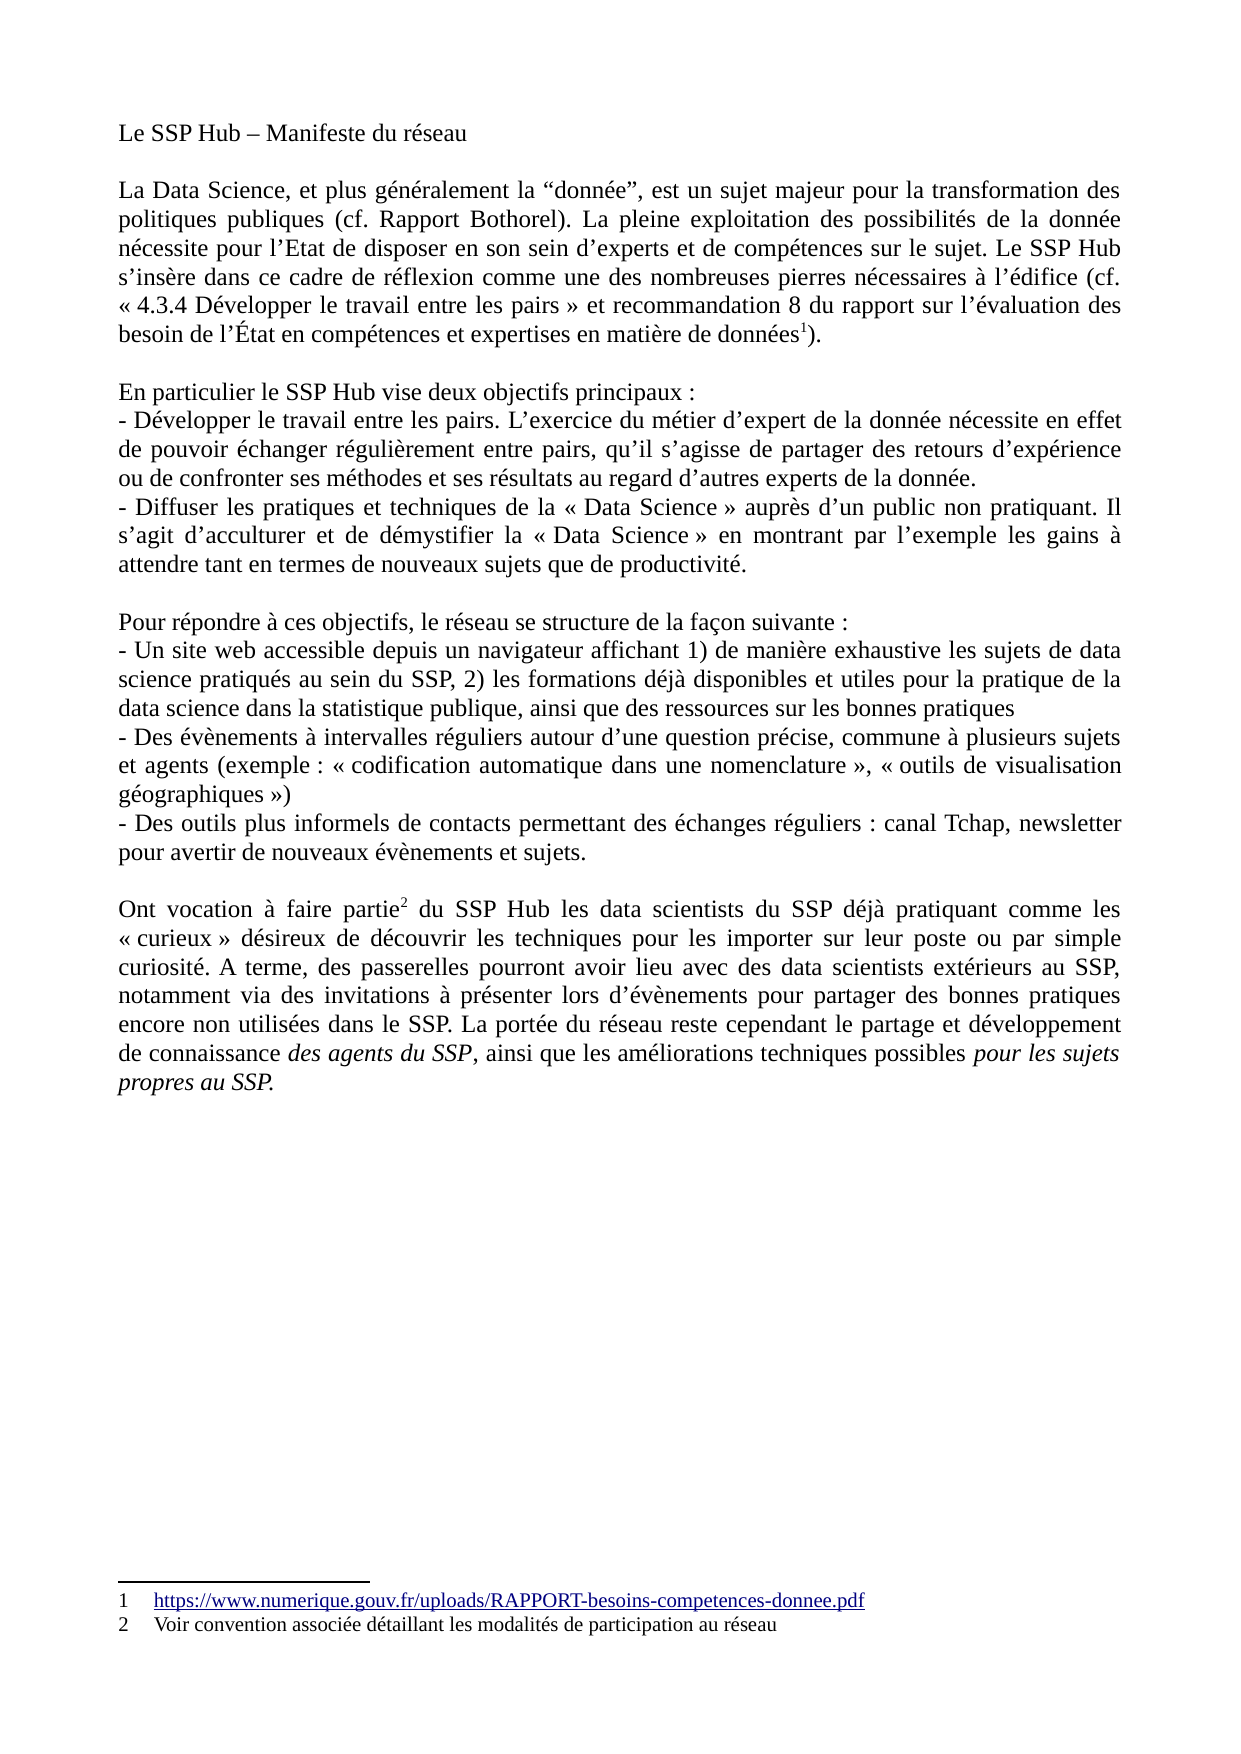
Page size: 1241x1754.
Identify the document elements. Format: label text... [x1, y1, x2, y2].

text Ont vocation à faire partie du SSP Hub les data scientists du SSP déjà pratiquant comme les « curieux » désireux de découvrir les techniques pour les importer sur leur poste ou par simple curiosité. A terme, des passerelles pourront avoir lieu avec des data scientists extérieurs au SSP, notamment via des invitations à présenter lors d’évènements pour partager des bonnes pratiques encore non utilisées dans le SSP. La portée du réseau reste cependant le partage et développement de connaissance des agents du SSP, ainsi que les améliorations techniques possibles pour les sujets propres au SSP. [118, 894, 1122, 1096]
text Voir convention associée détaillant les modalités de participation au réseau [118, 1612, 1122, 1636]
text La Data Science, et plus généralement la “donnée”, est un sujet majeur pour la transformation des politiques publiques (cf. Rapport Bothorel). La pleine exploitation des possibilités de la donnée nécessite pour l’Etat de disposer en son sein d’experts et de compétences sur le sujet. Le SSP Hub s’insère dans ce cadre de réflexion comme une des nombreuses pierres nécessaires à l’édifice (cf. « 4.3.4 Développer le travail entre les pairs » et recommandation 8 du rapport sur l’évaluation des besoin de l’État en compétences et expertises en matière de données). [118, 176, 1122, 348]
text - Développer le travail entre les pairs. L’exercice du métier d’expert de la donnée nécessite en effet de pouvoir échanger régulièrement entre pairs, qu’il s’agisse de partager des retours d’expérience ou de confronter ses méthodes et ses résultats au regard d’autres experts de la donnée. [118, 406, 1122, 492]
text https://www.numerique.gouv.fr/uploads/RAPPORT-besoins-competences-donnee.pdf [118, 1588, 1122, 1612]
text - Des outils plus informels de contacts permettant des échanges réguliers : canal Tchap, newsletter pour avertir de nouveaux évènements et sujets. [118, 808, 1122, 866]
text - Des évènements à intervalles réguliers autour d’une question précise, commune à plusieurs sujets et agents (exemple : « codification automatique dans une nomenclature », « outils de visualisation géographiques ») [118, 722, 1122, 808]
text - Un site web accessible depuis un navigateur affichant 1) de manière exhaustive les sujets de data science pratiqués au sein du SSP, 2) les formations déjà disponibles et utiles pour la pratique de la data science dans la statistique publique, ainsi que des ressources sur les bonnes pratiques [118, 636, 1122, 722]
text - Diffuser les pratiques et techniques de la « Data Science » auprès d’un public non pratiquant. Il s’agit d’acculturer et de démystifier la « Data Science » en montrant par l’exemple les gains à attendre tant en termes de nouveaux sujets que de productivité. [118, 492, 1122, 578]
text Le SSP Hub – Manifeste du réseau [118, 118, 1122, 147]
text Pour répondre à ces objectifs, le réseau se structure de la façon suivante : [118, 607, 1122, 636]
text En particulier le SSP Hub vise deux objectifs principaux : [118, 377, 1122, 406]
